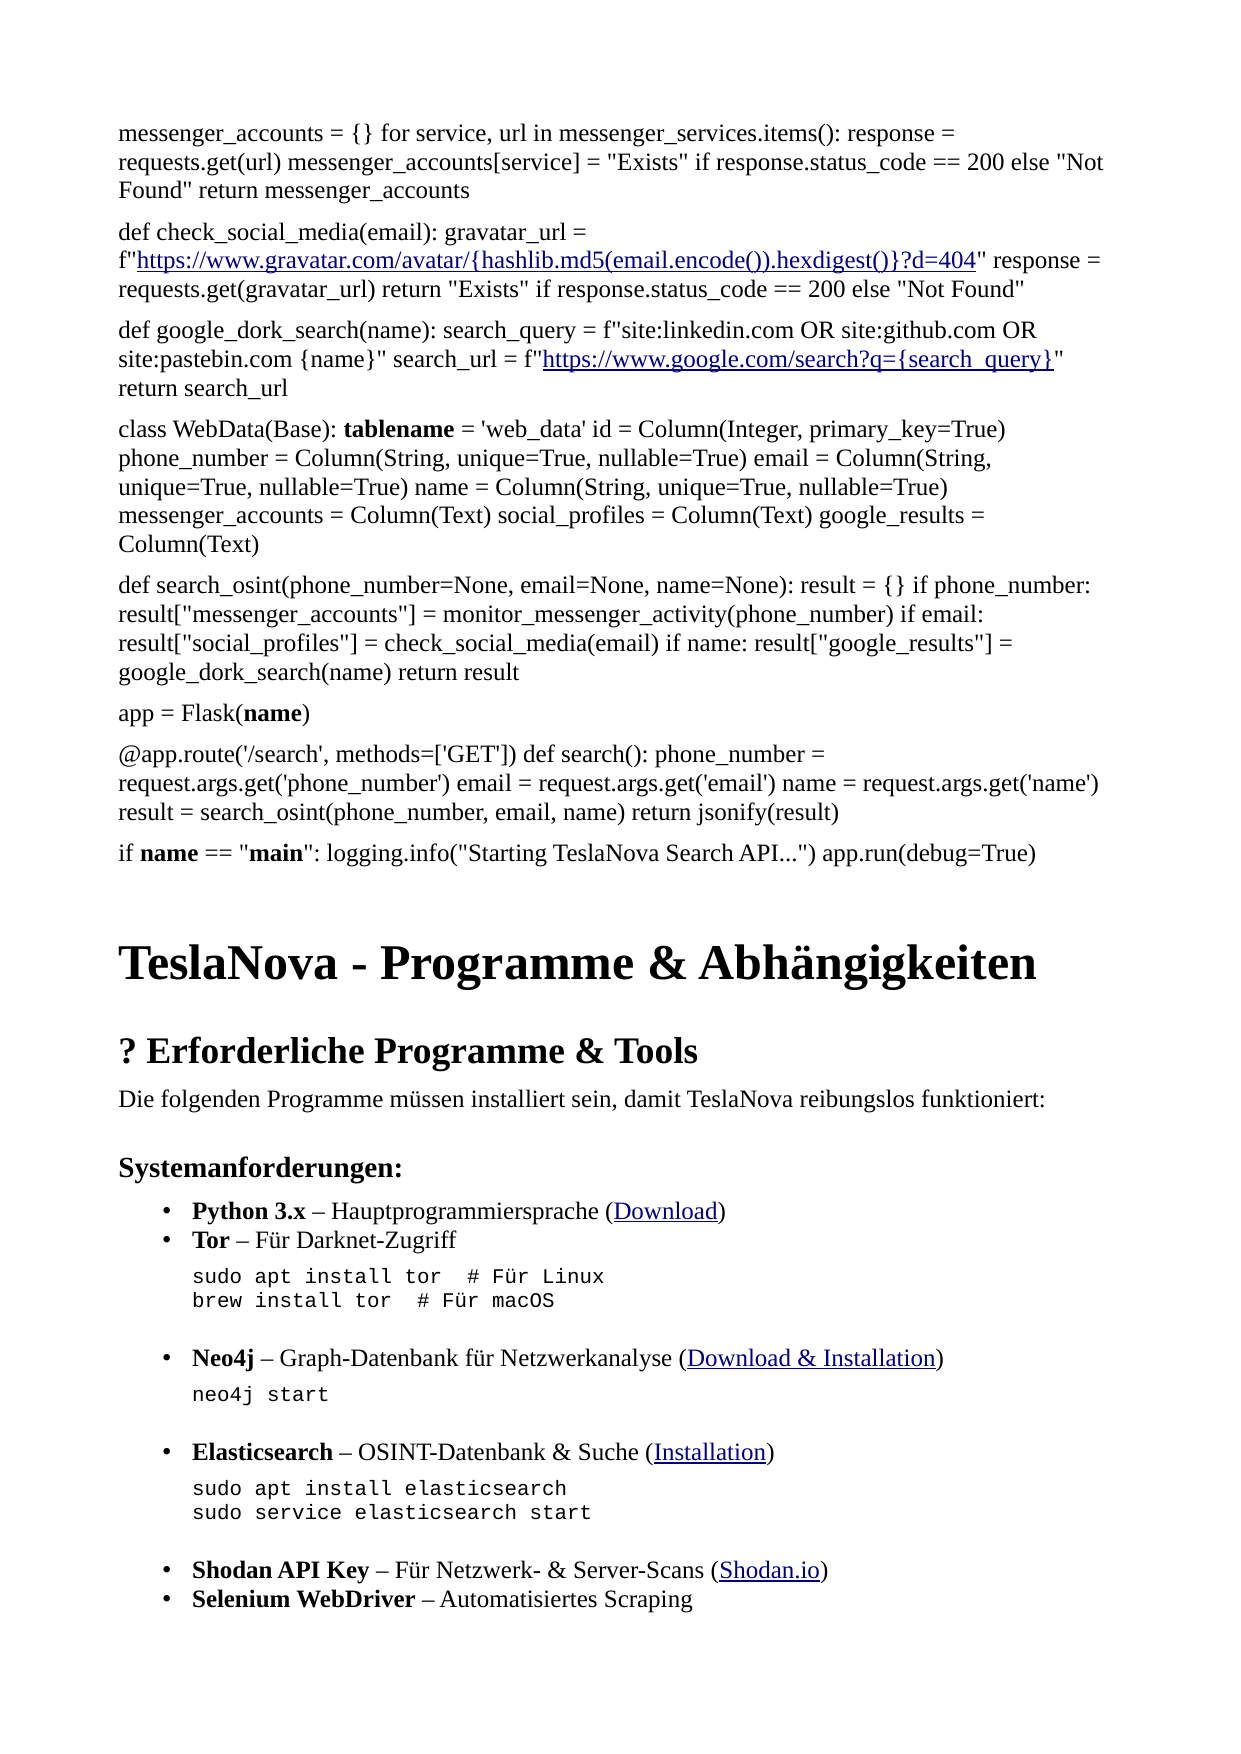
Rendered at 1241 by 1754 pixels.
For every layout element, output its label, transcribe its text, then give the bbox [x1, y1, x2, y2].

text @app.route('/search', methods=['GET']) def search(): phone_number = request.args.get('phone_number') email = request.args.get('email') name = request.args.get('name') result = search_osint(phone_number, email, name) return jsonify(result) [118, 739, 1122, 826]
subtitle TeslaNova - Programme & Abhängigkeiten [118, 933, 1122, 991]
list sudo apt install tor # Für Linux [162, 1266, 1122, 1290]
subtitle ? Erforderliche Programme & Tools [118, 1028, 1122, 1071]
list Neo4j – Graph-Datenbank für Netzwerkanalyse (Download & Installation) [162, 1343, 1122, 1372]
list Shodan API Key – Für Netzwerk- & Server-Scans (Shodan.io) [162, 1555, 1122, 1584]
text class WebData(Base): tablename = 'web_data' id = Column(Integer, primary_key=True) phone_number = Column(String, unique=True, nullable=True) email = Column(String, unique=True, nullable=True) name = Column(String, unique=True, nullable=True) messenger_accounts = Column(Text) social_profiles = Column(Text) google_results = Column(Text) [118, 414, 1122, 558]
list neo4j start [162, 1384, 1122, 1408]
text app = Flask(name) [118, 698, 1122, 727]
subtitle Systemanforderungen: [118, 1150, 1122, 1183]
list Elasticsearch – OSINT-Datenbank & Suche (Installation) [162, 1437, 1122, 1466]
list sudo apt install elasticsearch [162, 1478, 1122, 1502]
text Die folgenden Programme müssen installiert sein, damit TeslaNova reibungslos funktioniert: [118, 1084, 1122, 1112]
text messenger_accounts = {} for service, url in messenger_services.items(): response = requests.get(url) messenger_accounts[service] = "Exists" if response.status_code == 200 else "Not Found" return messenger_accounts [118, 118, 1122, 204]
text def check_social_media(email): gravatar_url = f"https://www.gravatar.com/avatar/{hashlib.md5(email.encode()).hexdigest()}?d=404" response = requests.get(gravatar_url) return "Exists" if response.status_code == 200 else "Not Found" [118, 217, 1122, 303]
list Tor – Für Darknet-Zugriff [162, 1225, 1122, 1253]
list Selenium WebDriver – Automatisiertes Scraping [162, 1584, 1122, 1613]
list sudo service elasticsearch start [162, 1502, 1122, 1526]
list brew install tor # Für macOS [162, 1290, 1122, 1313]
text def google_dork_search(name): search_query = f"site:linkedin.com OR site:github.com OR site:pastebin.com {name}" search_url = f"https://www.google.com/search?q={search_query}" return search_url [118, 316, 1122, 402]
text if name == "main": logging.info("Starting TeslaNova Search API...") app.run(debug=True) [118, 838, 1122, 867]
text def search_osint(phone_number=None, email=None, name=None): result = {} if phone_number: result["messenger_accounts"] = monitor_messenger_activity(phone_number) if email: result["social_profiles"] = check_social_media(email) if name: result["google_results"] = google_dork_search(name) return result [118, 571, 1122, 686]
list Python 3.x – Hauptprogrammiersprache (Download) [162, 1196, 1122, 1225]
